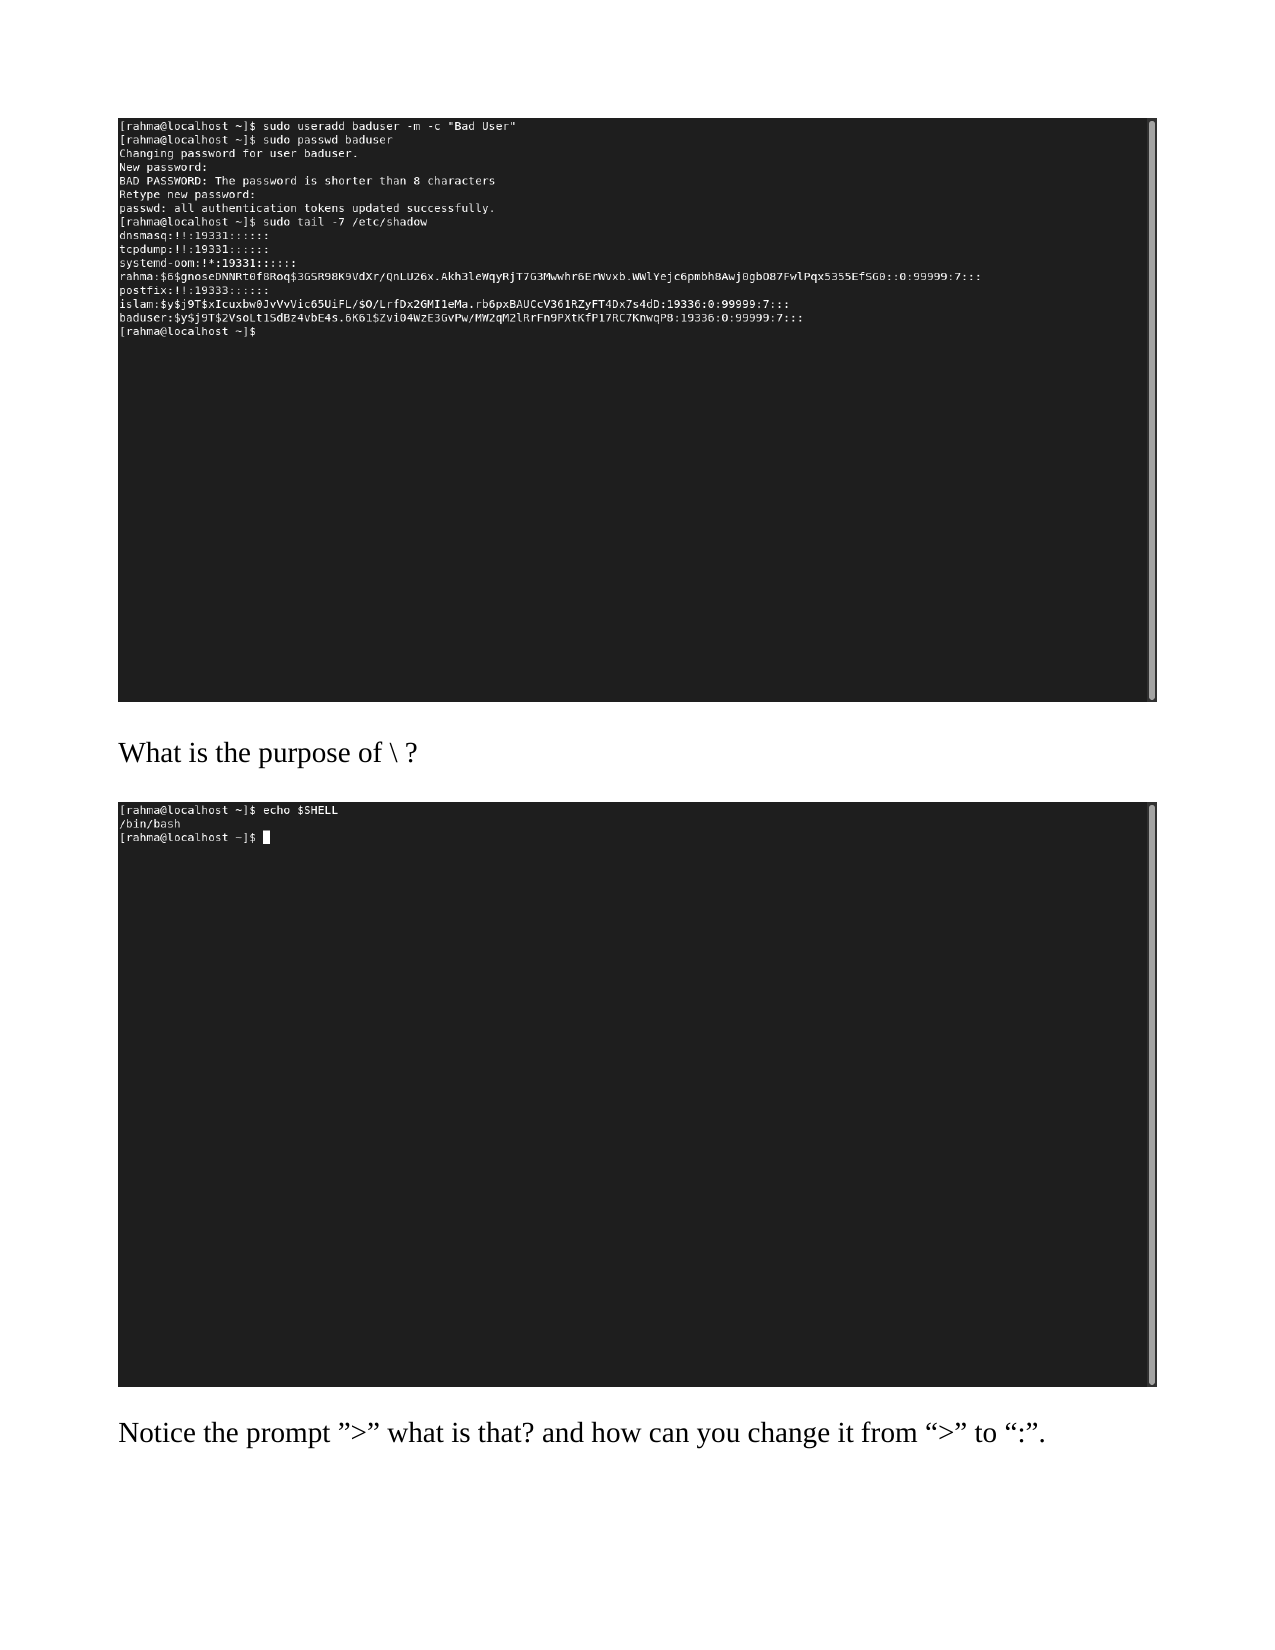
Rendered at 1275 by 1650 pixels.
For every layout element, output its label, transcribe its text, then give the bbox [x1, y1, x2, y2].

text What is the purpose of \ ? [118, 736, 1157, 769]
picture [118, 118, 1157, 702]
picture [118, 802, 1157, 1387]
text Notice the prompt ”>” what is that? and how can you change it from “>” to “:”. [118, 1415, 1157, 1449]
